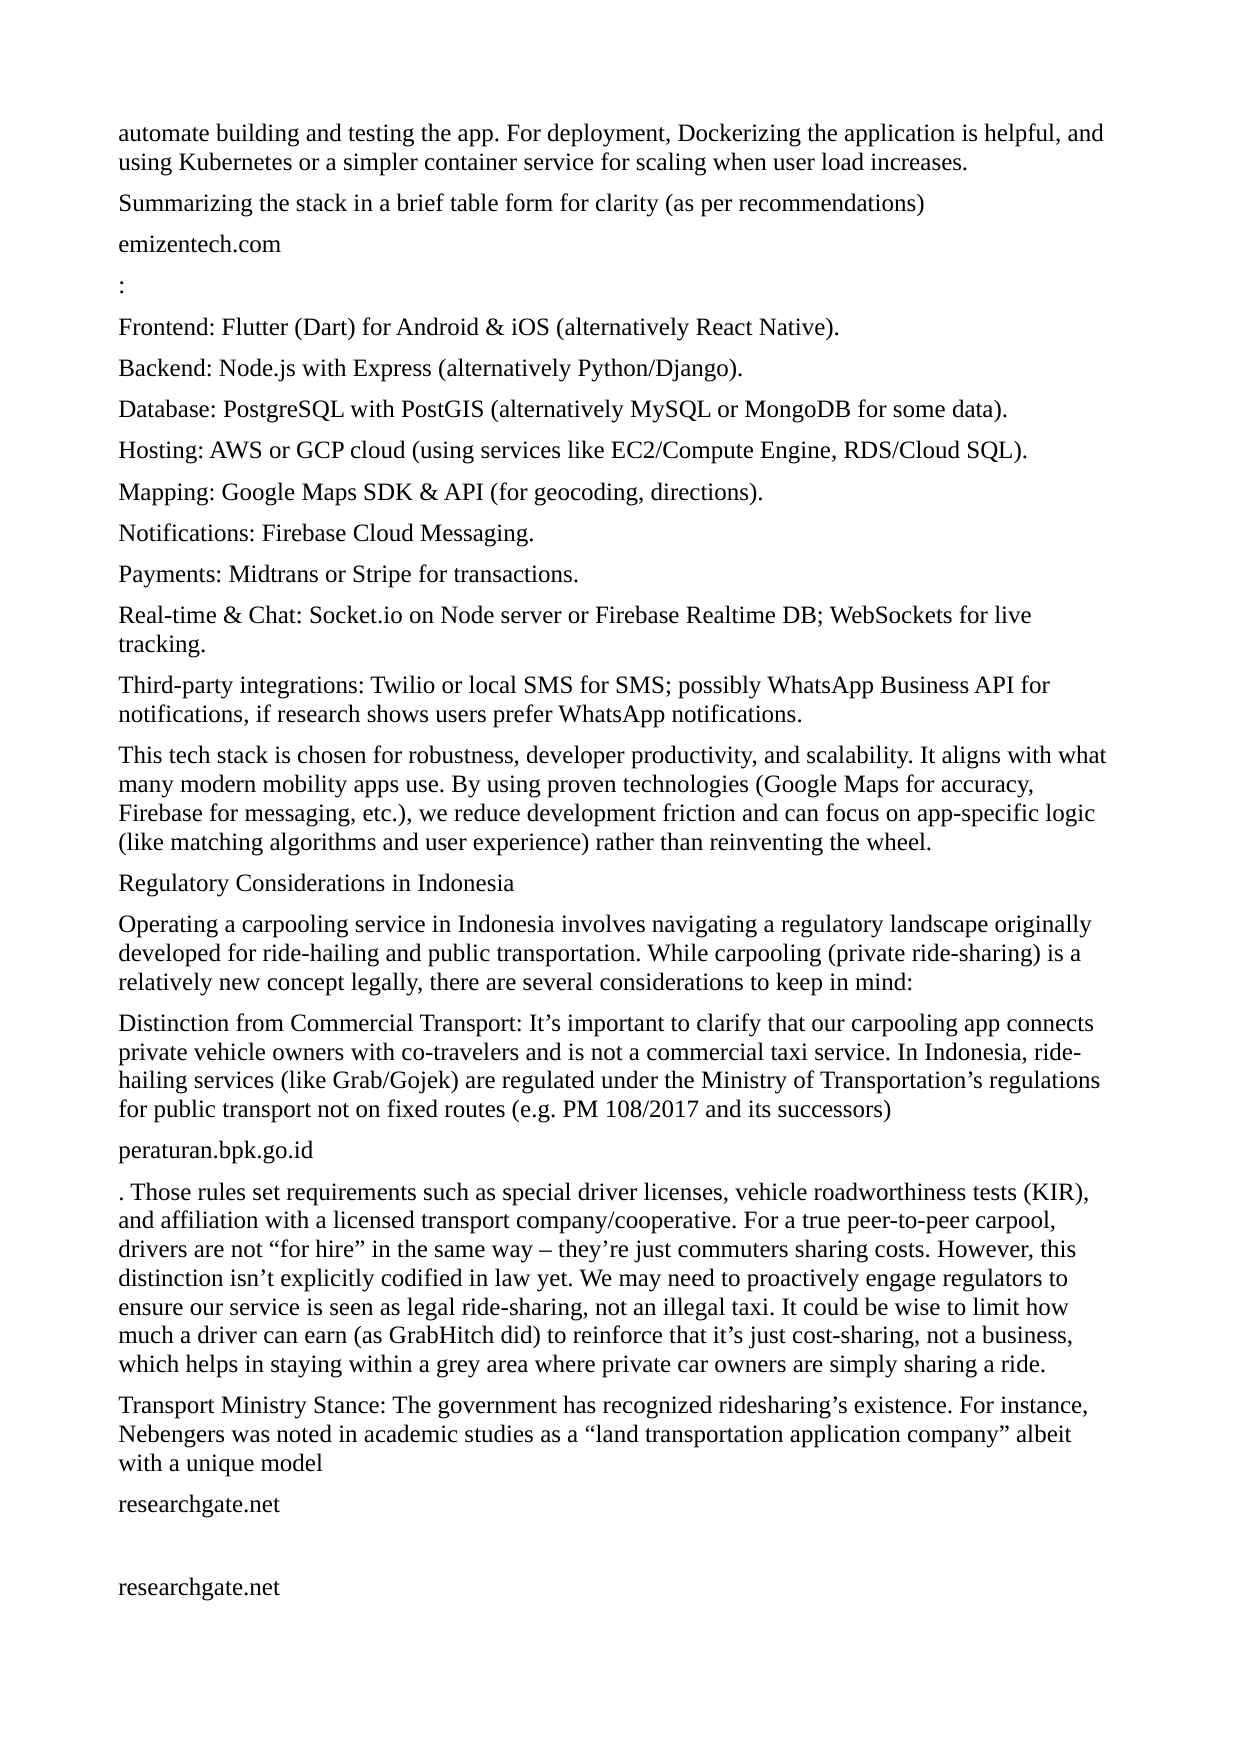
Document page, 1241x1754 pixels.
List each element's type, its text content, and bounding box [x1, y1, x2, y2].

text emizentech.com [118, 229, 1122, 258]
text Summarizing the stack in a brief table form for clarity (as per recommendations)​ [118, 188, 1122, 217]
text Operating a carpooling service in Indonesia involves navigating a regulatory landscape originally developed for ride-hailing and public transportation. While carpooling (private ride-sharing) is a relatively new concept legally, there are several considerations to keep in mind: [118, 909, 1122, 996]
text ​ [118, 1531, 1122, 1559]
text Hosting: AWS or GCP cloud (using services like EC2/Compute Engine, RDS/Cloud SQL). [118, 436, 1122, 464]
text . Those rules set requirements such as special driver licenses, vehicle roadworthiness tests (KIR), and affiliation with a licensed transport company/cooperative. For a true peer-to-peer carpool, drivers are not “for hire” in the same way – they’re just commuters sharing costs. However, this distinction isn’t explicitly codified in law yet. We may need to proactively engage regulators to ensure our service is seen as legal ride-sharing, not an illegal taxi. It could be wise to limit how much a driver can earn (as GrabHitch did) to reinforce that it’s just cost-sharing, not a business, which helps in staying within a grey area where private car owners are simply sharing a ride. [118, 1177, 1122, 1378]
text Distinction from Commercial Transport: It’s important to clarify that our carpooling app connects private vehicle owners with co-travelers and is not a commercial taxi service. In Indonesia, ride-hailing services (like Grab/Gojek) are regulated under the Ministry of Transportation’s regulations for public transport not on fixed routes (e.g. PM 108/2017 and its successors)​ [118, 1008, 1122, 1123]
text : [118, 271, 1122, 299]
text Mapping: Google Maps SDK & API (for geocoding, directions). [118, 477, 1122, 506]
text Transport Ministry Stance: The government has recognized ridesharing’s existence. For instance, Nebengers was noted in academic studies as a “land transportation application company” albeit with a unique model​ [118, 1391, 1122, 1477]
text Third-party integrations: Twilio or local SMS for SMS; possibly WhatsApp Business API for notifications, if research shows users prefer WhatsApp notifications. [118, 671, 1122, 728]
text peraturan.bpk.go.id [118, 1136, 1122, 1164]
text researchgate.net [118, 1489, 1122, 1518]
text automate building and testing the app. For deployment, Dockerizing the application is helpful, and using Kubernetes or a simpler container service for scaling when user load increases. [118, 118, 1122, 176]
text Notifications: Firebase Cloud Messaging. [118, 518, 1122, 547]
text Regulatory Considerations in Indonesia [118, 868, 1122, 897]
text Frontend: Flutter (Dart) for Android & iOS (alternatively React Native). [118, 312, 1122, 341]
text Payments: Midtrans or Stripe for transactions. [118, 559, 1122, 588]
text researchgate.net [118, 1572, 1122, 1601]
text Real-time & Chat: Socket.io on Node server or Firebase Realtime DB; WebSockets for live tracking. [118, 601, 1122, 658]
text Database: PostgreSQL with PostGIS (alternatively MySQL or MongoDB for some data). [118, 394, 1122, 423]
text This tech stack is chosen for robustness, developer productivity, and scalability. It aligns with what many modern mobility apps use. By using proven technologies (Google Maps for accuracy, Firebase for messaging, etc.), we reduce development friction and can focus on app-specific logic (like matching algorithms and user experience) rather than reinventing the wheel. [118, 741, 1122, 856]
text Backend: Node.js with Express (alternatively Python/Django). [118, 353, 1122, 382]
